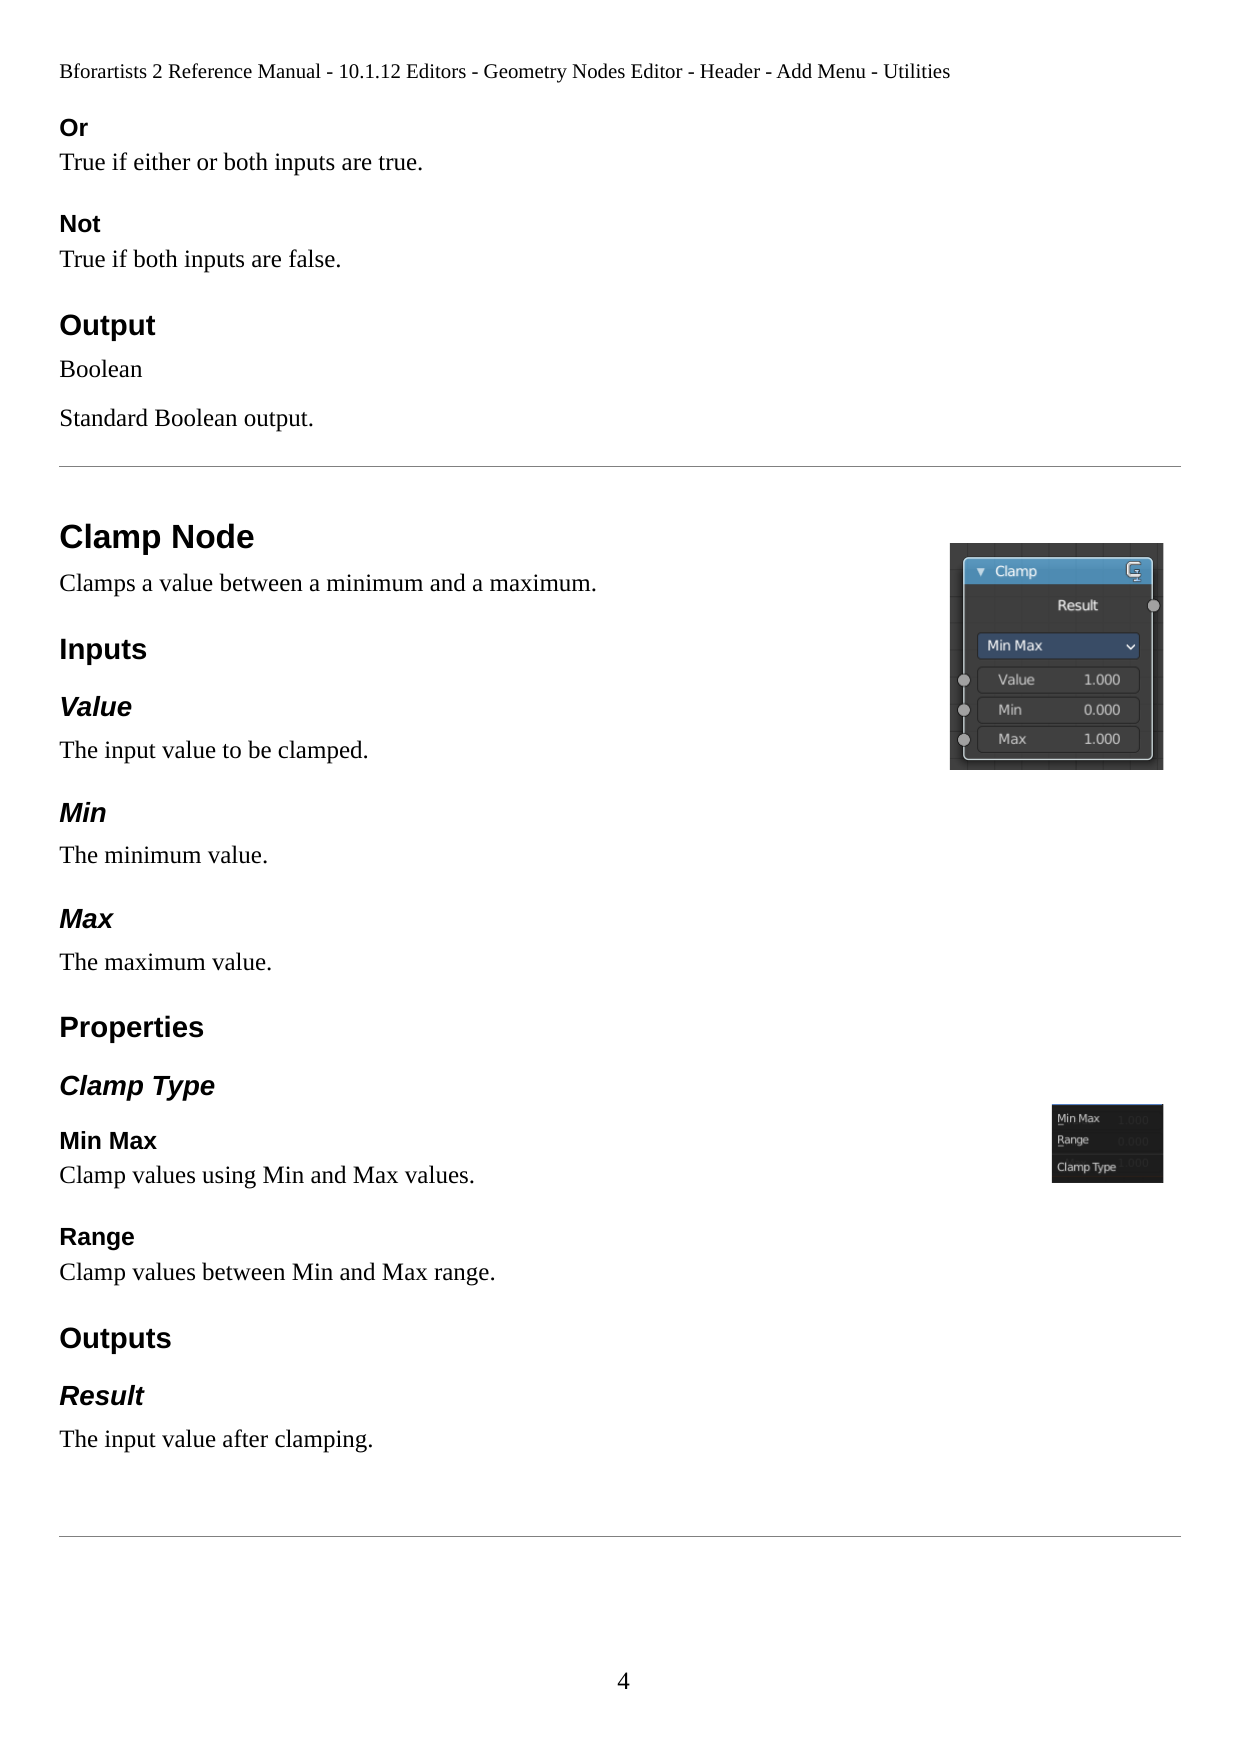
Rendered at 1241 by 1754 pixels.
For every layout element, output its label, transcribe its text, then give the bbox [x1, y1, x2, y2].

subtitle Min Max [59, 1126, 1051, 1154]
text The minimum value. [59, 841, 1181, 869]
text Boolean [59, 354, 1181, 382]
subtitle Not [59, 209, 1181, 237]
subtitle Clamp Type [59, 1069, 1181, 1101]
subtitle Max [59, 902, 1181, 934]
subtitle Output [59, 307, 1181, 341]
subtitle Result [59, 1379, 1181, 1411]
text The input value to be clamped. [59, 735, 949, 763]
subtitle Min [59, 796, 1181, 828]
subtitle Range [59, 1222, 1181, 1251]
subtitle Inputs [59, 632, 949, 665]
text Standard Boolean output. [59, 403, 1181, 431]
subtitle Clamp Node [59, 517, 1181, 555]
picture [1051, 1104, 1164, 1183]
subtitle [1164, 632, 1181, 665]
subtitle Properties [59, 1010, 1181, 1044]
text Clamps a value between a minimum and a maximum. [59, 568, 949, 597]
text The input value after clamping. [59, 1424, 1181, 1452]
text The maximum value. [59, 947, 1181, 975]
text True if either or both inputs are true. [59, 147, 1181, 176]
subtitle Value [59, 690, 949, 722]
subtitle [1164, 690, 1181, 722]
text Clamp values using Min and Max values. [59, 1161, 1181, 1189]
text Clamp values between Min and Max range. [59, 1257, 1181, 1286]
subtitle Or [59, 113, 1181, 141]
text True if both inputs are false. [59, 244, 1181, 272]
picture [949, 543, 1164, 770]
subtitle Outputs [59, 1321, 1181, 1354]
subtitle [1164, 1126, 1181, 1154]
